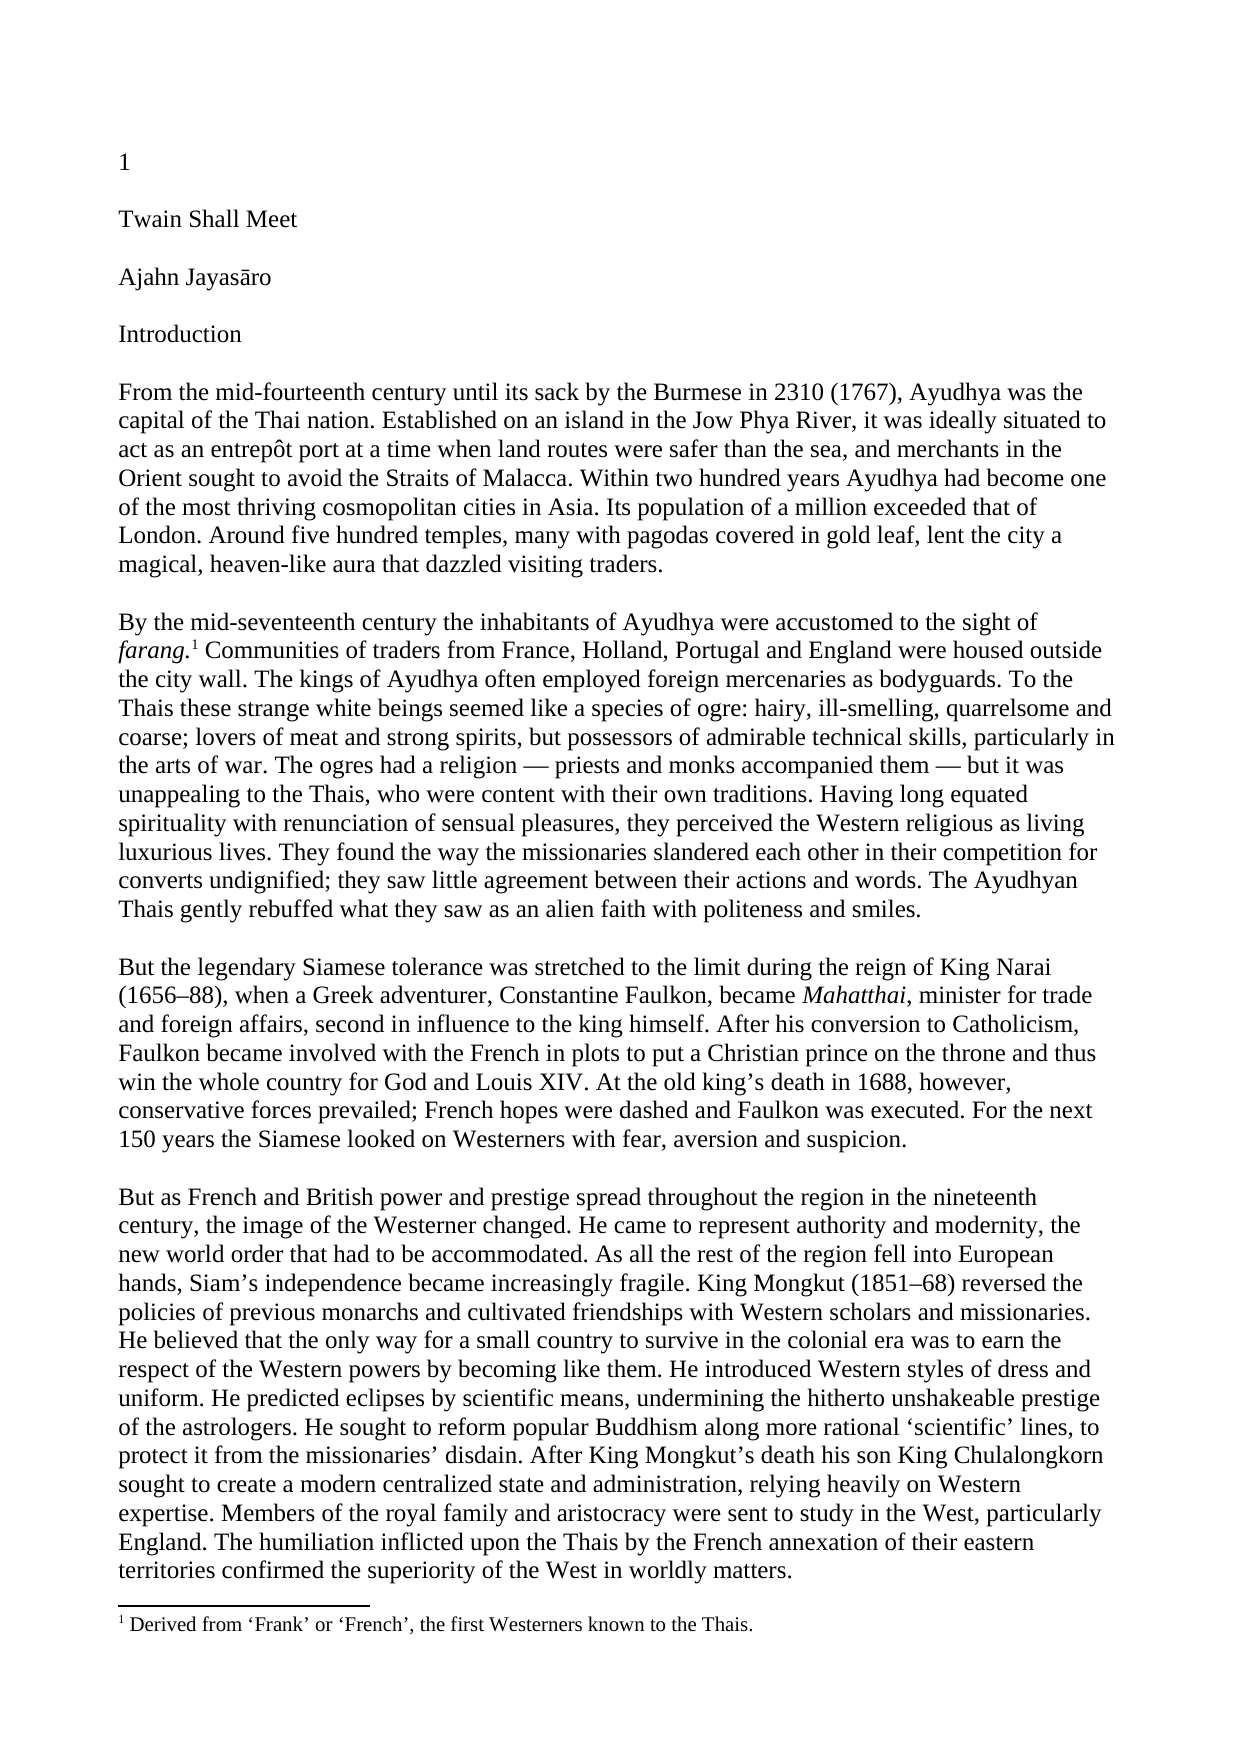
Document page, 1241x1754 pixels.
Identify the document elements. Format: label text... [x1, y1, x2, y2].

text Ajahn Jayasāro [118, 262, 1122, 291]
text From the mid-fourteenth century until its sack by the Burmese in 2310 (1767), Ayudhya was the capital of the Thai nation. Established on an island in the Jow Phya River, it was ideally situated to act as an entrepôt port at a time when land routes were safer than the sea, and merchants in the Orient sought to avoid the Straits of Malacca. Within two hundred years Ayudhya had become one of the most thriving cosmopolitan cities in Asia. Its population of a million exceeded that of London. Around five hundred temples, many with pagodas covered in gold leaf, lent the city a magical, heaven-like aura that dazzled visiting traders. [118, 377, 1122, 578]
text 1 [118, 147, 1122, 176]
text Derived from ‘Frank’ or ‘French’, the first Westerners known to the Thais. [118, 1612, 1122, 1636]
text Introduction [118, 319, 1122, 348]
text But the legendary Siamese tolerance was stretched to the limit during the reign of King Narai (1656–88), when a Greek adventurer, Constantine Faulkon, became Mahatthai, minister for trade and foreign affairs, second in influence to the king himself. After his conversion to Catholicism, Faulkon became involved with the French in plots to put a Christian prince on the throne and thus win the whole country for God and Louis XIV. At the old king’s death in 1688, however, conservative forces prevailed; French hopes were dashed and Faulkon was executed. For the next 150 years the Siamese looked on Westerners with fear, aversion and suspicion. [118, 952, 1122, 1153]
text But as French and British power and prestige spread throughout the region in the nineteenth century, the image of the Westerner changed. He came to represent authority and modernity, the new world order that had to be accommodated. As all the rest of the region fell into European hands, Siam’s independence became increasingly fragile. King Mongkut (1851–68) reversed the policies of previous monarchs and cultivated friendships with Western scholars and missionaries. He believed that the only way for a small country to survive in the colonial era was to earn the respect of the Western powers by becoming like them. He introduced Western styles of dress and uniform. He predicted eclipses by scientific means, undermining the hitherto unshakeable prestige of the astrologers. He sought to reform popular Buddhism along more rational ‘scientific’ lines, to protect it from the missionaries’ disdain. After King Mongkut’s death his son King Chulalongkorn sought to create a modern centralized state and administration, relying heavily on Western expertise. Members of the royal family and aristocracy were sent to study in the West, particularly England. The humiliation inflicted upon the Thais by the French annexation of their eastern territories confirmed the superiority of the West in worldly matters. [118, 1182, 1122, 1584]
text By the mid-seventeenth century the inhabitants of Ayudhya were accustomed to the sight of farang. Communities of traders from France, Holland, Portugal and England were housed outside the city wall. The kings of Ayudhya often employed foreign mercenaries as bodyguards. To the Thais these strange white beings seemed like a species of ogre: hairy, ill-smelling, quarrelsome and coarse; lovers of meat and strong spirits, but possessors of admirable technical skills, particularly in the arts of war. The ogres had a religion — priests and monks accompanied them — but it was unappealing to the Thais, who were content with their own traditions. Having long equated spirituality with renunciation of sensual pleasures, they perceived the Western religious as living luxurious lives. They found the way the missionaries slandered each other in their competition for converts undignified; they saw little agreement between their actions and words. The Ayudhyan Thais gently rebuffed what they saw as an alien faith with politeness and smiles. [118, 607, 1122, 923]
text Twain Shall Meet [118, 204, 1122, 233]
